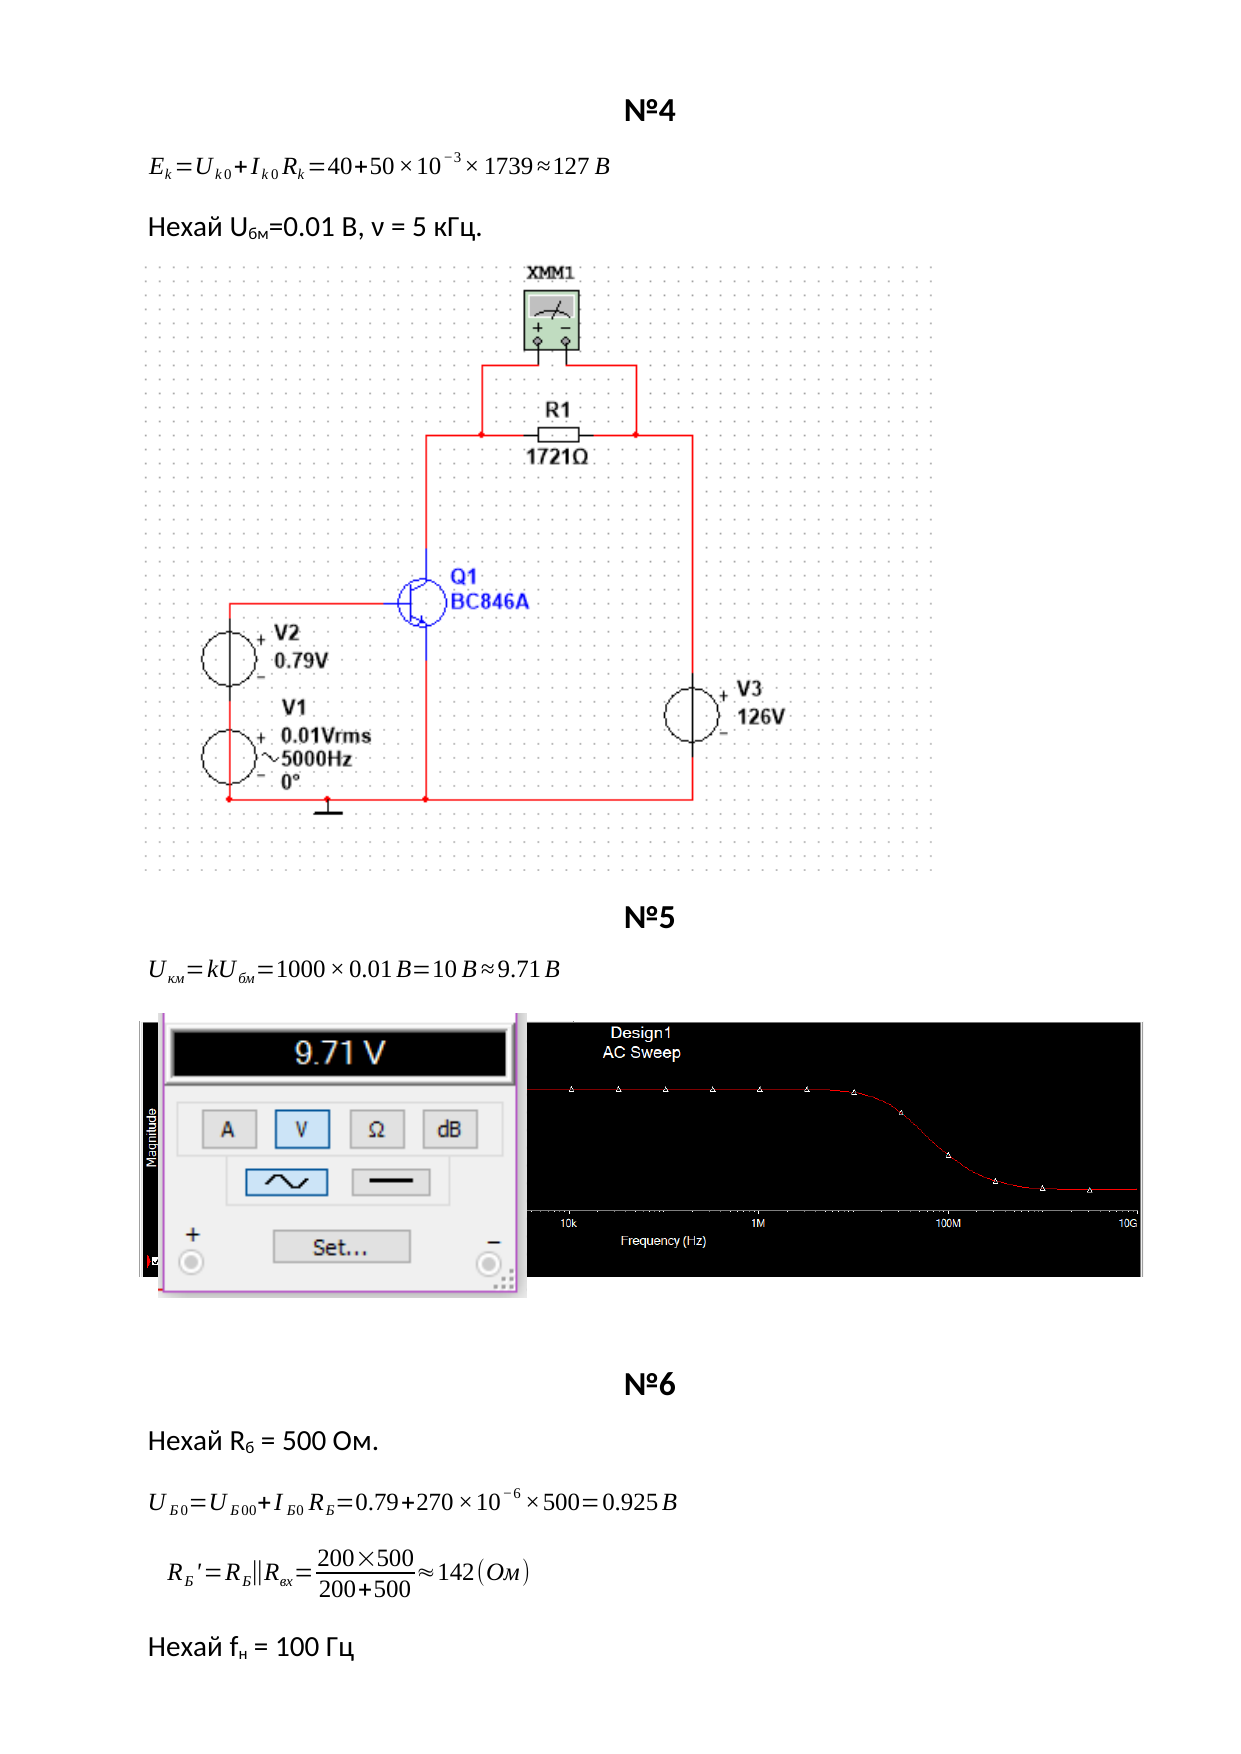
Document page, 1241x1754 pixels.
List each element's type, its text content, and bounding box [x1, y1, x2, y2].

subtitle №6 [148, 1363, 1152, 1404]
text Нехай Uбм=0.01 В, ν = 5 кГц. [148, 208, 1152, 243]
picture [139, 1013, 1144, 1298]
text Нехай fн = 100 Гц [148, 1628, 1152, 1664]
subtitle №5 [148, 270, 1152, 937]
picture [144, 262, 932, 871]
subtitle №4 [148, 88, 1152, 129]
text Нехай Rб = 500 Ом. [148, 1422, 1152, 1458]
